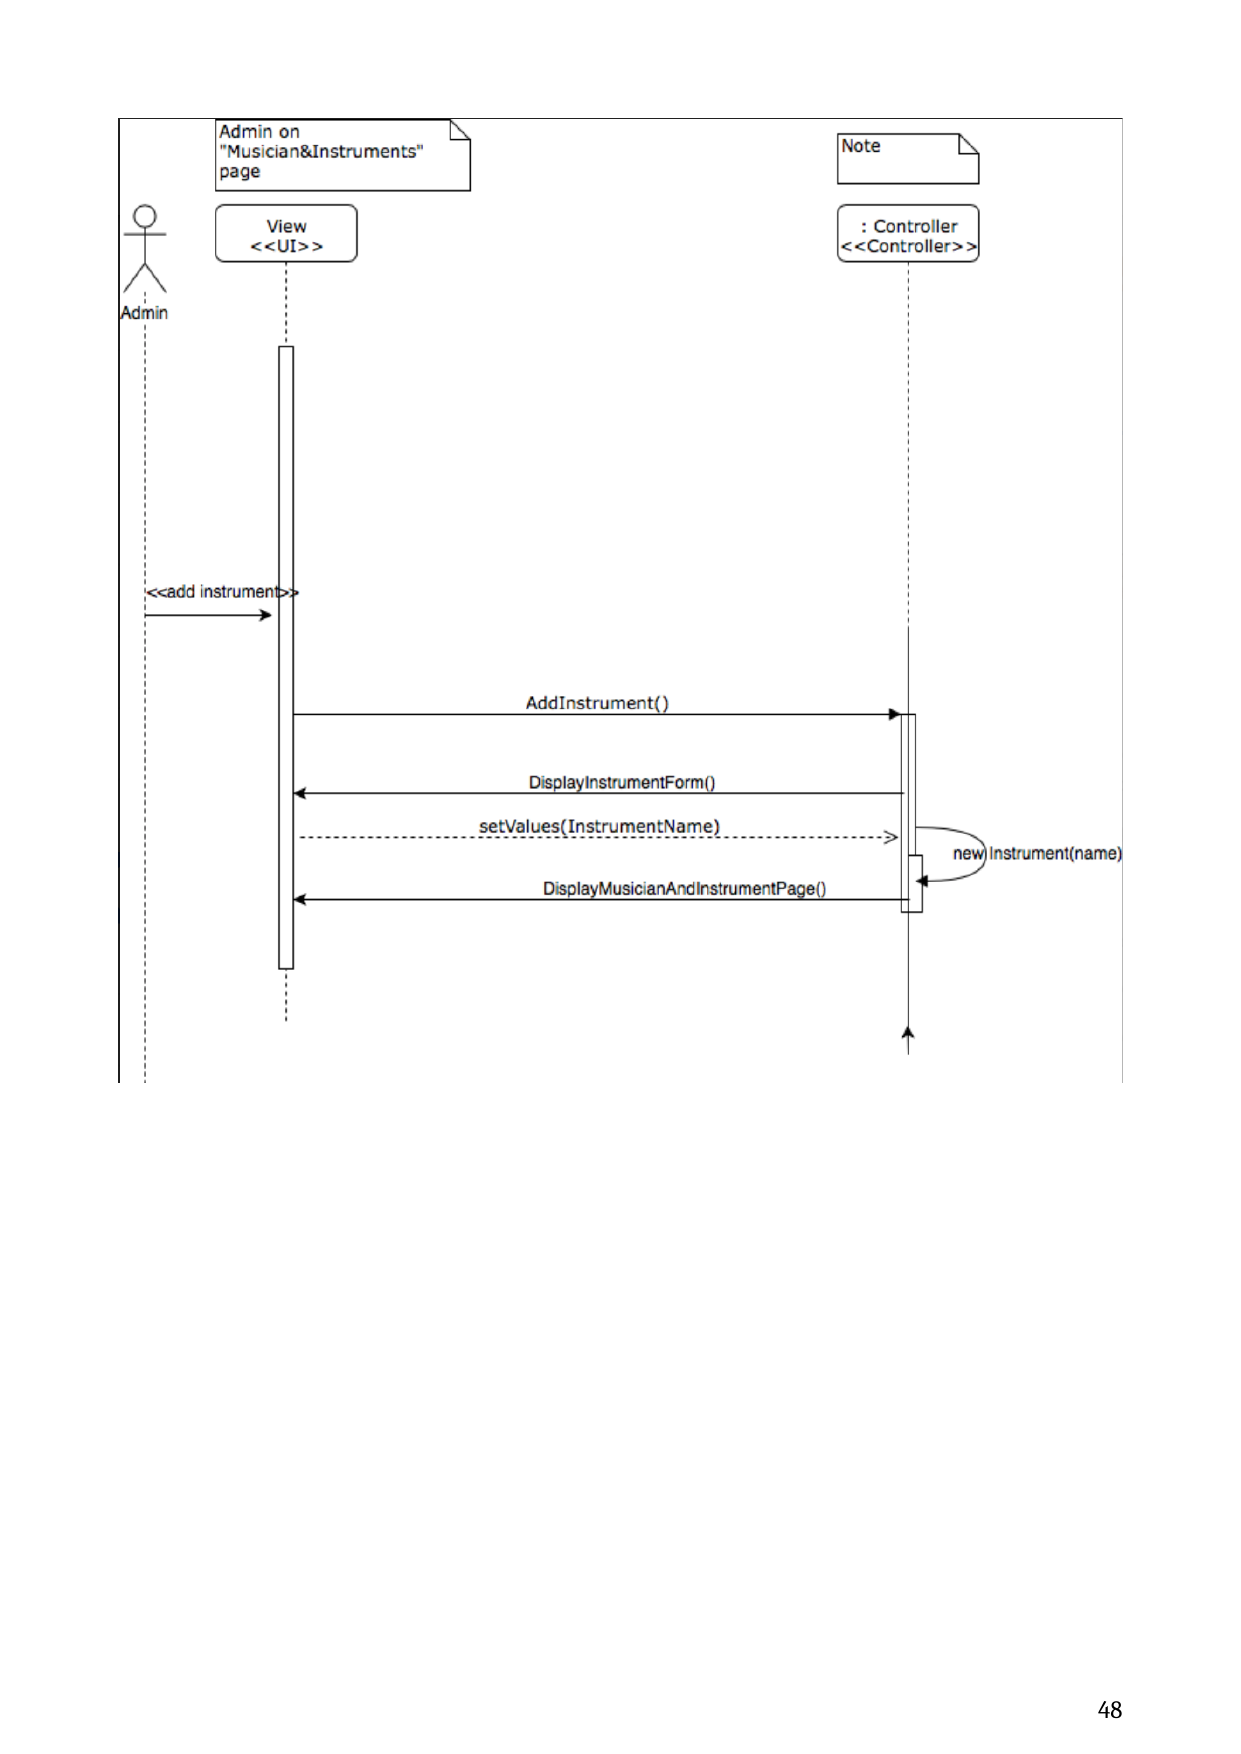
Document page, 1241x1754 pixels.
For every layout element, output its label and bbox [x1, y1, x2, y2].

picture [118, 118, 1123, 1083]
